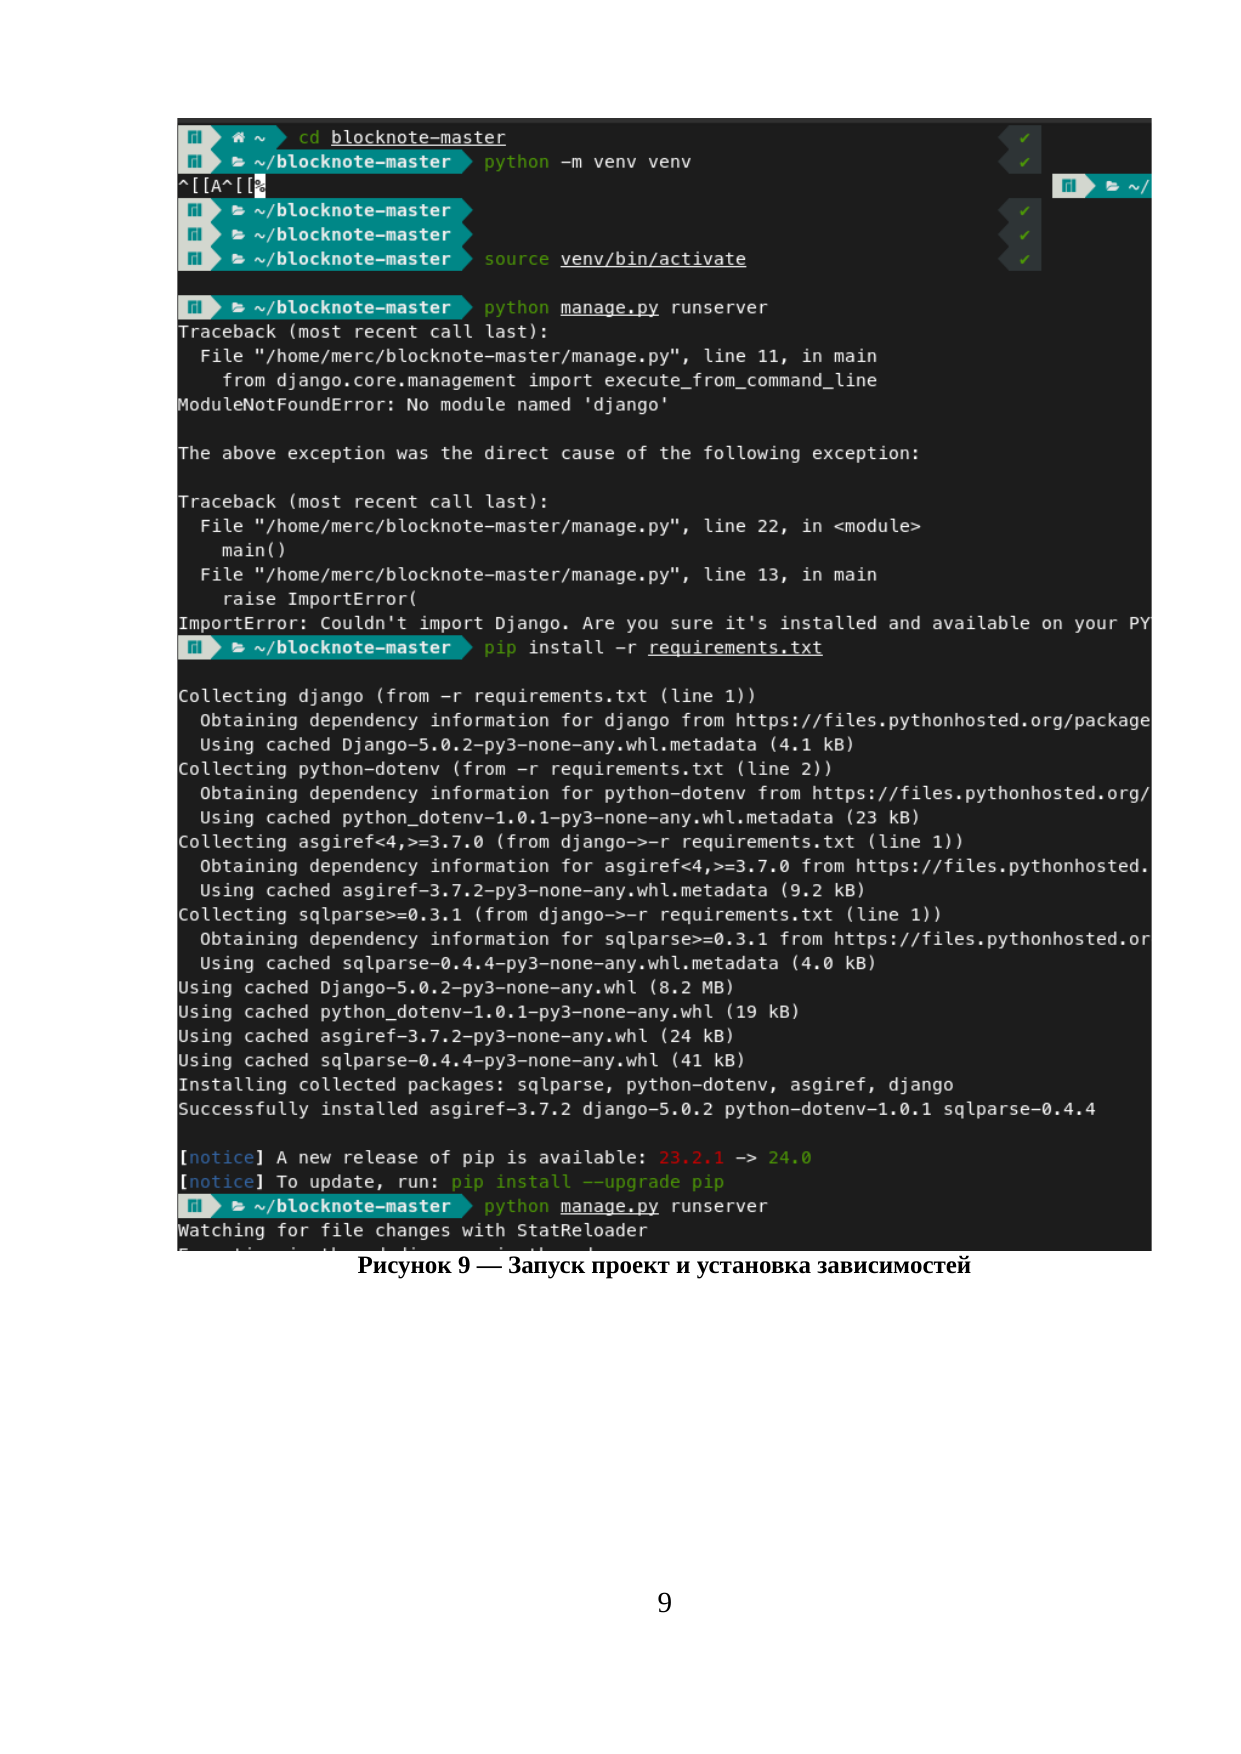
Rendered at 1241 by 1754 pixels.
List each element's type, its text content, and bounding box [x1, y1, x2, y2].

picture [177, 118, 1152, 1251]
text Рисунок 9 — Запуск проект и установка зависимостей [177, 1251, 1152, 1279]
